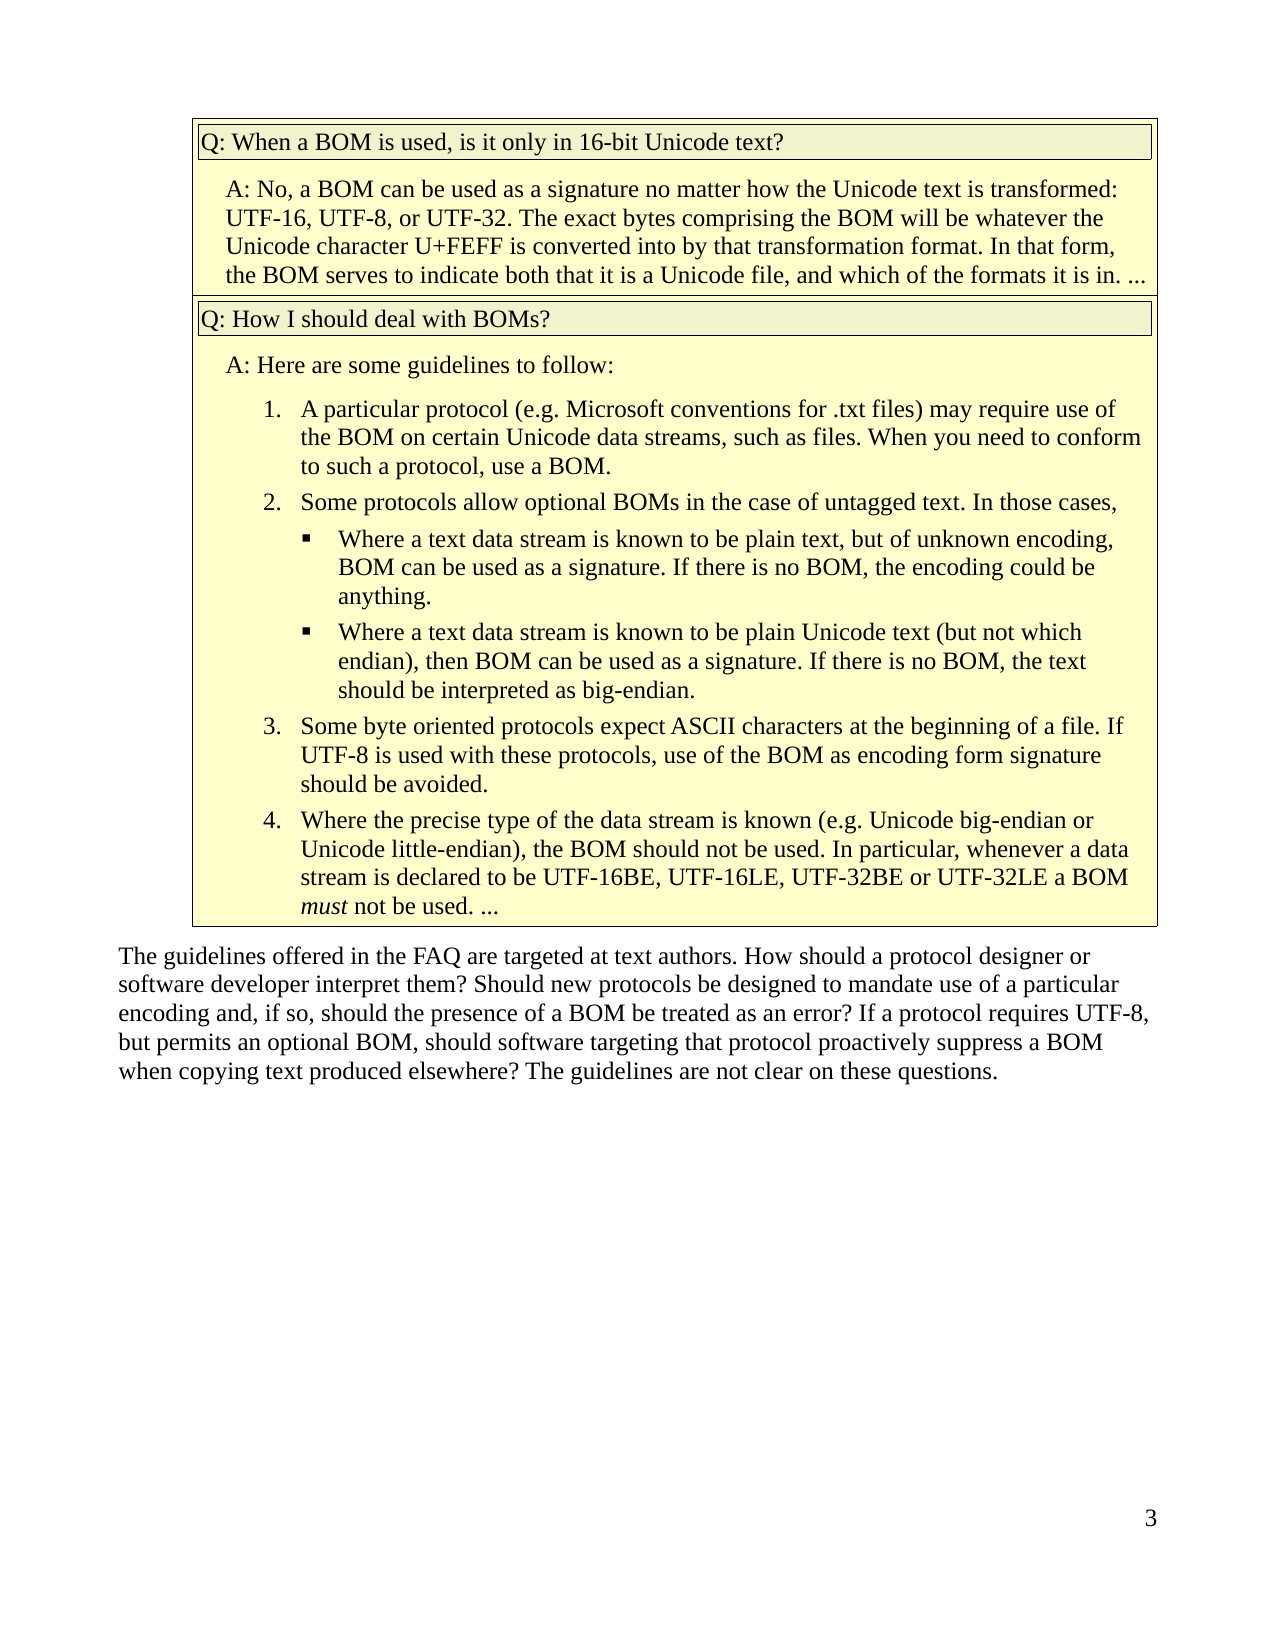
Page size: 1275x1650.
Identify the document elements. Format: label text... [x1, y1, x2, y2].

table_cell Q: When a BOM is used, is it only in 16-bit Unicode text? A: No, a BOM can be used as a signature no matter how the Unicode text is transformed: UTF-16, UTF-8, or UTF-32. The exact bytes comprising the BOM will be whatever the Unicode character U+FEFF is converted into by that transformation format. In that form, the BOM serves to indicate both that it is a Unicode file, and which of the formats it is in. ... [193, 119, 1157, 295]
text The guidelines offered in the FAQ are targeted at text authors. How should a protocol designer or software developer interpret them? Should new protocols be designed to mandate use of a particular encoding and, if so, should the presence of a BOM be treated as an error? If a protocol requires UTF-8, but permits an optional BOM, should software targeting that protocol proactively suppress a BOM when copying text produced elsewhere? The guidelines are not clear on these questions. [118, 941, 1157, 1084]
table_cell Q: How I should deal with BOMs? A: Here are some guidelines to follow: A particular protocol (e.g. Microsoft conventions for .txt files) may require use of the BOM on certain Unicode data streams, such as files. When you need to conform to such a protocol, use a BOM. Some protocols allow optional BOMs in the case of untagged text. In those cases, Where a text data stream is known to be plain text, but of unknown encoding, BOM can be used as a signature. If there is no BOM, the encoding could be anything. Where a text data stream is known to be plain Unicode text (but not which endian), then BOM can be used as a signature. If there is no BOM, the text should be interpreted as big-endian. Some byte oriented protocols expect ASCII characters at the beginning of a file. If UTF-8 is used with these protocols, use of the BOM as encoding form signature should be avoided. Where the precise type of the data stream is known (e.g. Unicode big-endian or Unicode little-endian), the BOM should not be used. In particular, whenever a data stream is declared to be UTF-16BE, UTF-16LE, UTF-32BE or UTF-32LE a BOM must not be used. ... [193, 296, 1157, 926]
